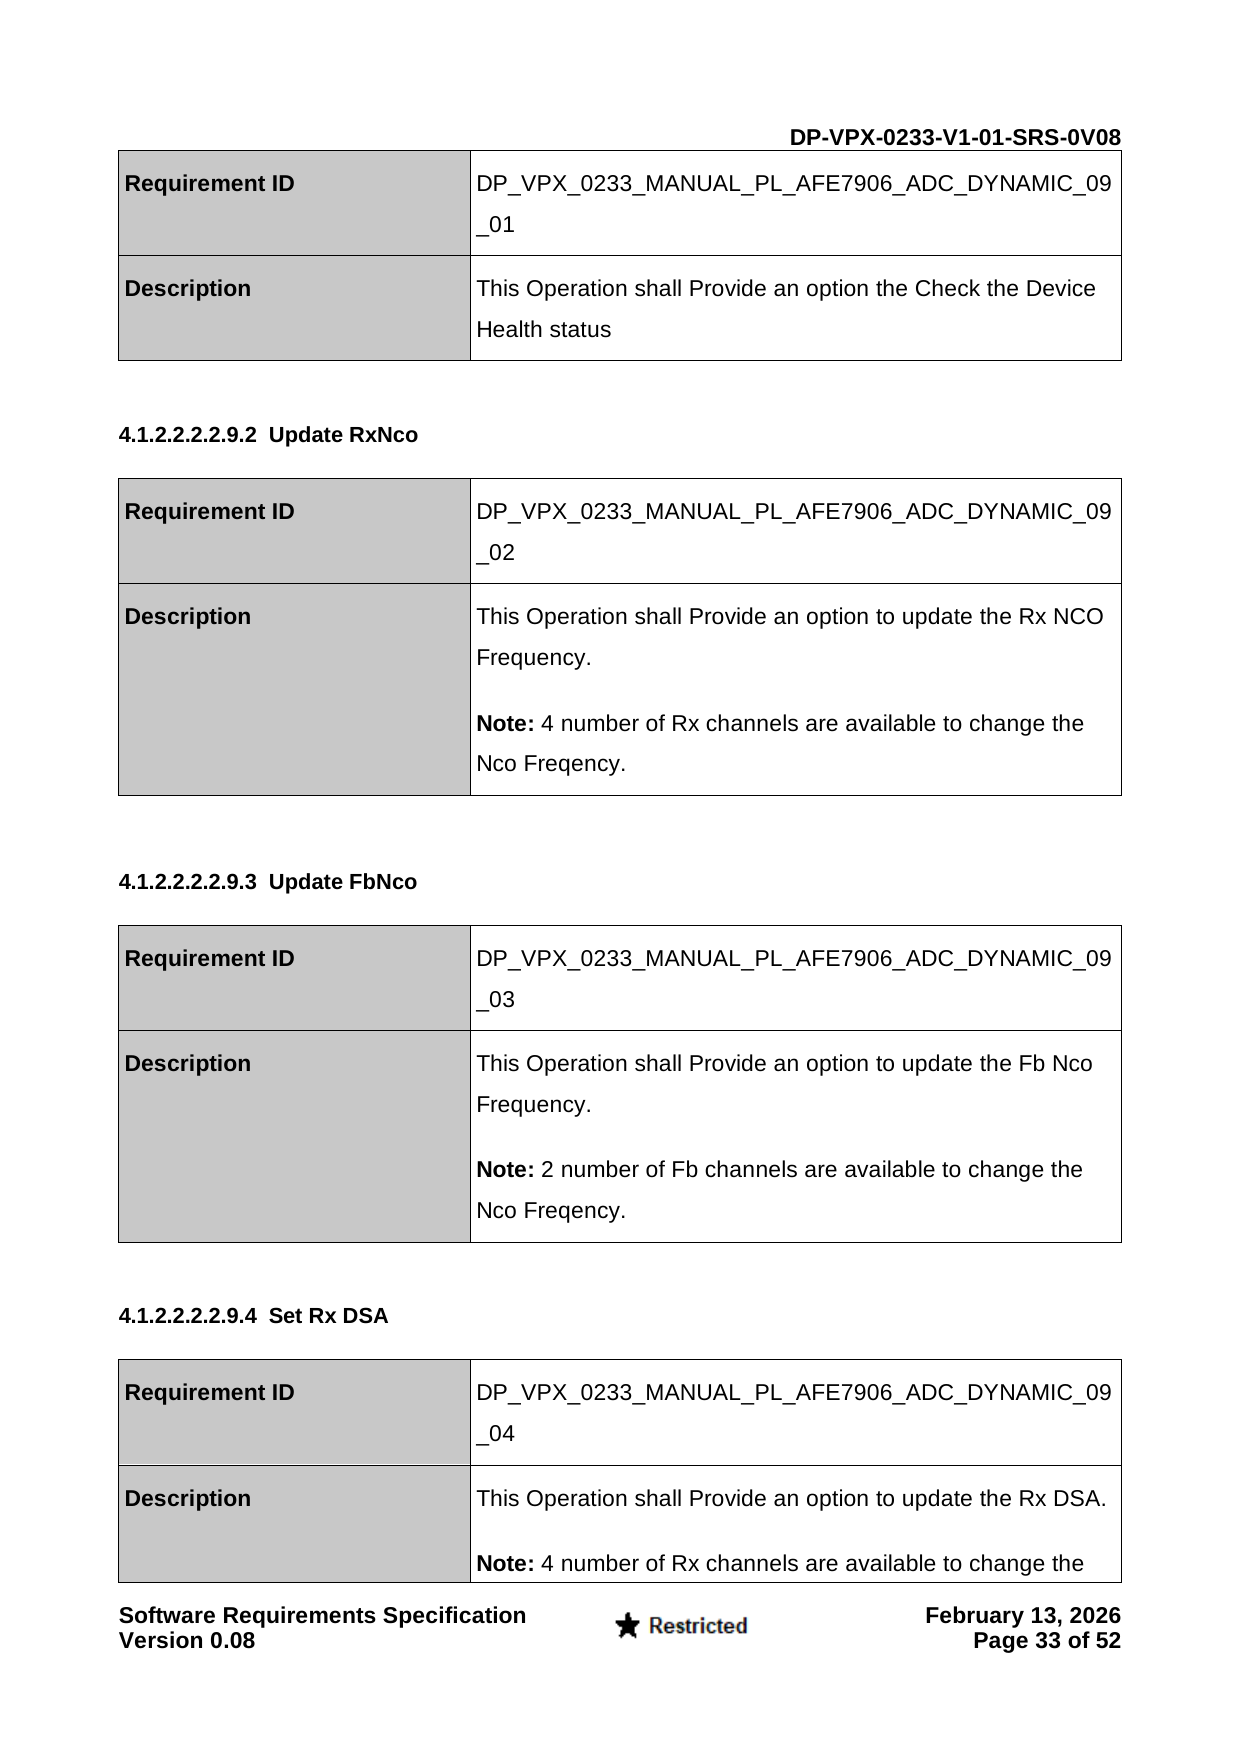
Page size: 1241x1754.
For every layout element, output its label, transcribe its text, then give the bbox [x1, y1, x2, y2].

subtitle Set Rx DSA [118, 1305, 1122, 1328]
table_cell This Operation shall Provide an option to update the Fb Nco Frequency. Note: 2 number of Fb channels are available to change the Nco Freqency. [471, 1031, 1121, 1242]
subtitle Update RxNco [118, 424, 1122, 447]
table_cell Description [119, 584, 470, 795]
table_header Requirement ID [119, 926, 470, 1030]
picture [605, 1603, 761, 1648]
subtitle Update FbNco [118, 871, 1122, 894]
table_cell Description [119, 1031, 470, 1242]
table_header Requirement ID [119, 151, 470, 255]
table_header Requirement ID [119, 1360, 470, 1464]
table_cell This Operation shall Provide an option to update the Rx NCO Frequency. Note: 4 number of Rx channels are available to change the Nco Freqency. [471, 584, 1121, 795]
table_cell This Operation shall Provide an option to update the Rx DSA. Note: 4 number of Rx channels are available to change the [471, 1466, 1121, 1582]
table_cell Description [119, 256, 470, 360]
table_header DP_VPX_0233_MANUAL_PL_AFE7906_ADC_DYNAMIC_09_04 [471, 1360, 1121, 1464]
table_header DP_VPX_0233_MANUAL_PL_AFE7906_ADC_DYNAMIC_09_03 [471, 926, 1121, 1030]
table_header DP_VPX_0233_MANUAL_PL_AFE7906_ADC_DYNAMIC_09_01 [471, 151, 1121, 255]
table_header Requirement ID [119, 479, 470, 583]
table_header DP_VPX_0233_MANUAL_PL_AFE7906_ADC_DYNAMIC_09_02 [471, 479, 1121, 583]
table_cell This Operation shall Provide an option the Check the Device Health status [471, 256, 1121, 360]
table_cell Description [119, 1466, 470, 1582]
